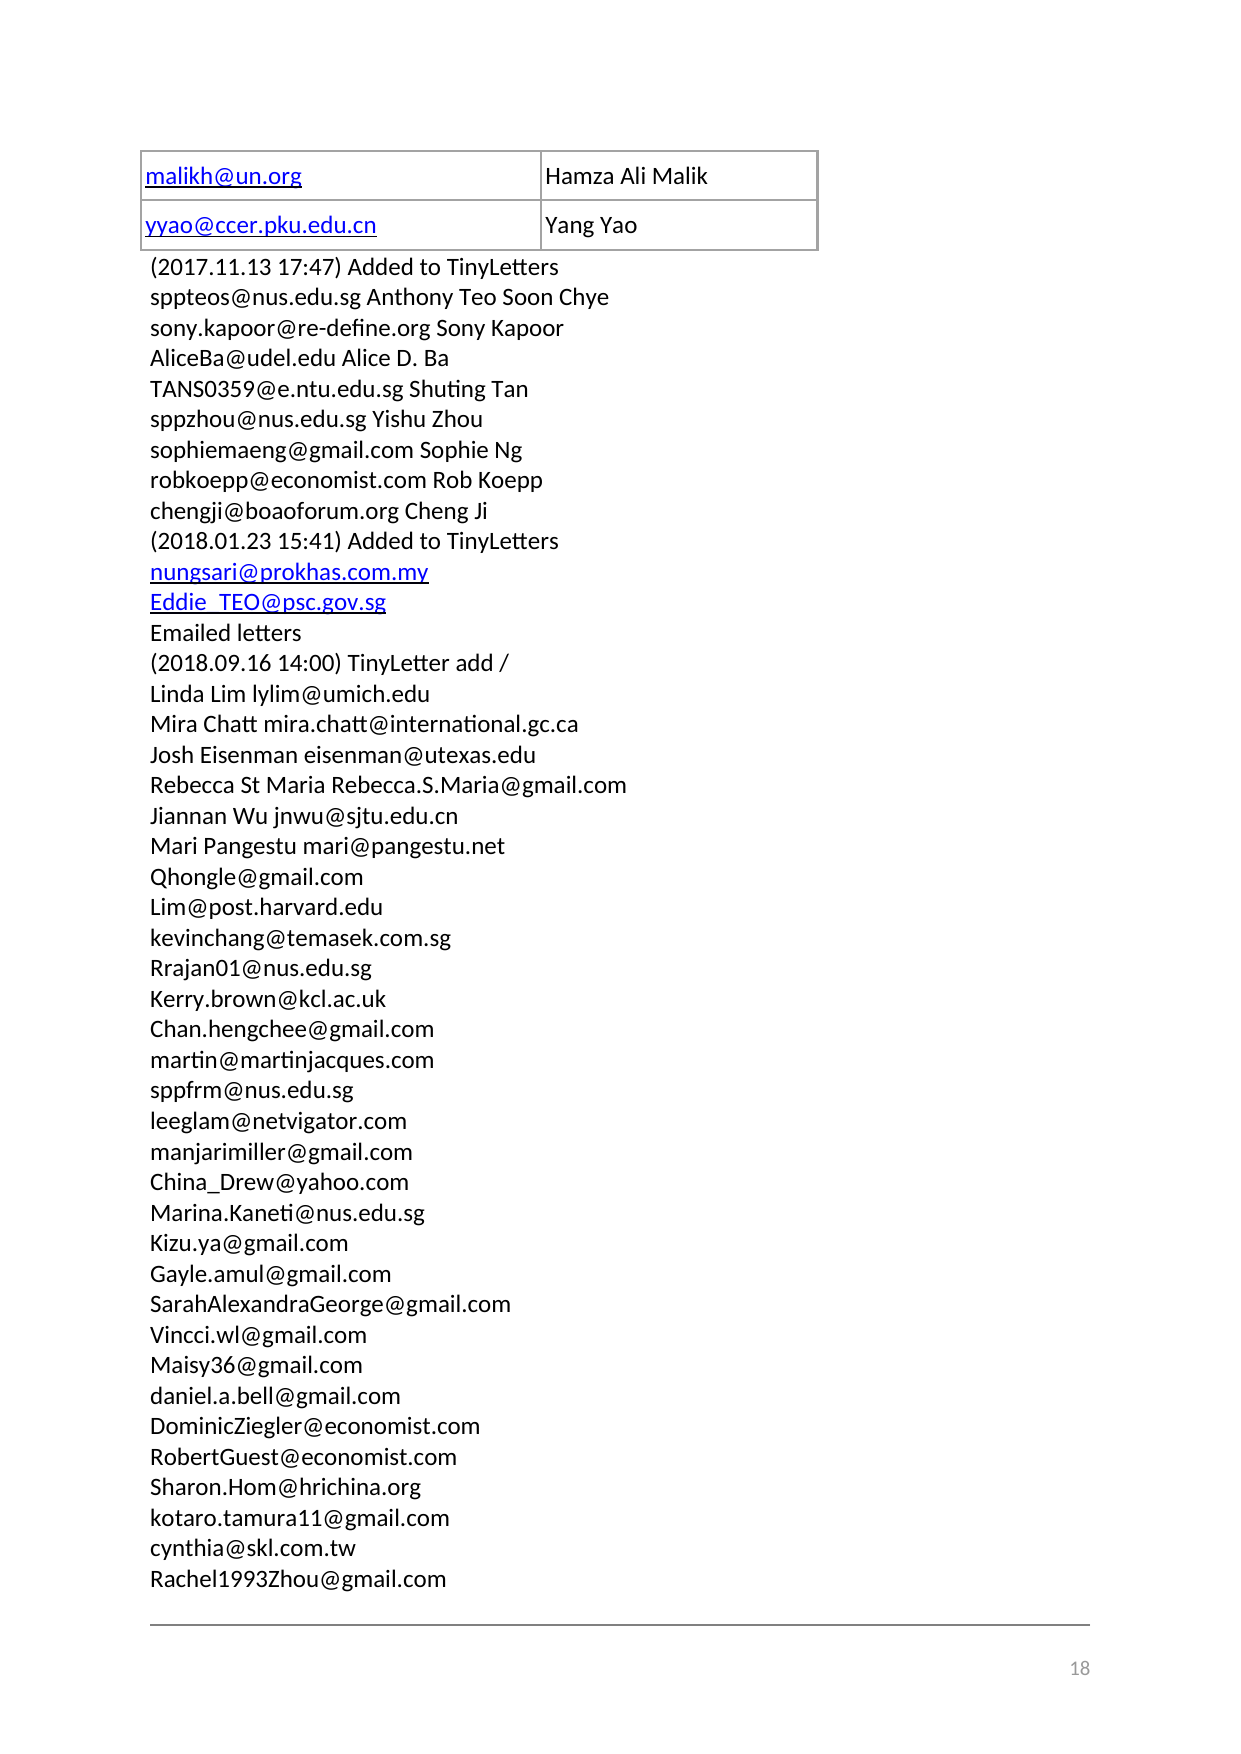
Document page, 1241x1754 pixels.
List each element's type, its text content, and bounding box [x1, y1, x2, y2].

table_cell Hamza Ali Malik [542, 152, 816, 199]
text Mira Chatt mira.chatt@international.gc.ca [150, 708, 1090, 739]
text kevinchang@temasek.com.sg [150, 922, 1090, 953]
text (2018.01.23 15:41) Added to TinyLetters [150, 525, 1090, 556]
text Rebecca St Maria Rebecca.S.Maria@gmail.com [150, 769, 1090, 800]
text Josh Eisenman eisenman@utexas.edu [150, 739, 1090, 769]
text Rrajan01@nus.edu.sg [150, 953, 1090, 983]
text sppfrm@nus.edu.sg [150, 1075, 1090, 1105]
text Jiannan Wu jnwu@sjtu.edu.cn [150, 800, 1090, 831]
text Chan.hengchee@gmail.com [150, 1014, 1090, 1044]
text Sharon.Hom@hrichina.org [150, 1471, 1090, 1502]
text manjarimiller@gmail.com [150, 1136, 1090, 1166]
text (2018.09.16 14:00) TinyLetter add / [150, 647, 1090, 678]
text Maisy36@gmail.com [150, 1349, 1090, 1380]
text DominicZiegler@economist.com [150, 1410, 1090, 1441]
table_cell yyao@ccer.pku.edu.cn [142, 201, 540, 248]
table_cell malikh@un.org [142, 152, 540, 199]
text SarahAlexandraGeorge@gmail.com [150, 1288, 1090, 1319]
text Lim@post.harvard.edu [150, 892, 1090, 922]
text martin@martinjacques.com [150, 1044, 1090, 1075]
text TANS0359@e.ntu.edu.sg Shuting Tan [150, 373, 1090, 403]
text cynthia@skl.com.tw [150, 1532, 1090, 1563]
text sppzhou@nus.edu.sg Yishu Zhou [150, 403, 1090, 434]
text sppteos@nus.edu.sg Anthony Teo Soon Chye [150, 281, 1090, 312]
text chengji@boaoforum.org Cheng Ji [150, 495, 1090, 525]
text daniel.a.bell@gmail.com [150, 1380, 1090, 1410]
text RobertGuest@economist.com [150, 1441, 1090, 1471]
text Eddie_TEO@psc.gov.sg [150, 586, 1090, 617]
text Mari Pangestu mari@pangestu.net [150, 831, 1090, 861]
text sophiemaeng@gmail.com Sophie Ng [150, 434, 1090, 464]
text Gayle.amul@gmail.com [150, 1258, 1090, 1288]
text sony.kapoor@re-define.org Sony Kapoor [150, 312, 1090, 342]
text kotaro.tamura11@gmail.com [150, 1502, 1090, 1532]
text Marina.Kaneti@nus.edu.sg [150, 1197, 1090, 1227]
text China_Drew@yahoo.com [150, 1166, 1090, 1197]
text nungsari@prokhas.com.my [150, 556, 1090, 586]
text AliceBa@udel.edu Alice D. Ba [150, 342, 1090, 373]
text Emailed letters [150, 617, 1090, 647]
text Kizu.ya@gmail.com [150, 1227, 1090, 1258]
text robkoepp@economist.com Rob Koepp [150, 464, 1090, 495]
text leeglam@netvigator.com [150, 1105, 1090, 1136]
text Vincci.wl@gmail.com [150, 1319, 1090, 1349]
text Rachel1993Zhou@gmail.com [150, 1563, 1090, 1593]
table_cell Yang Yao [542, 201, 816, 248]
text Linda Lim lylim@umich.edu [150, 678, 1090, 708]
text Qhongle@gmail.com [150, 861, 1090, 892]
text (2017.11.13 17:47) Added to TinyLetters [150, 251, 1090, 281]
text Kerry.brown@kcl.ac.uk [150, 983, 1090, 1014]
